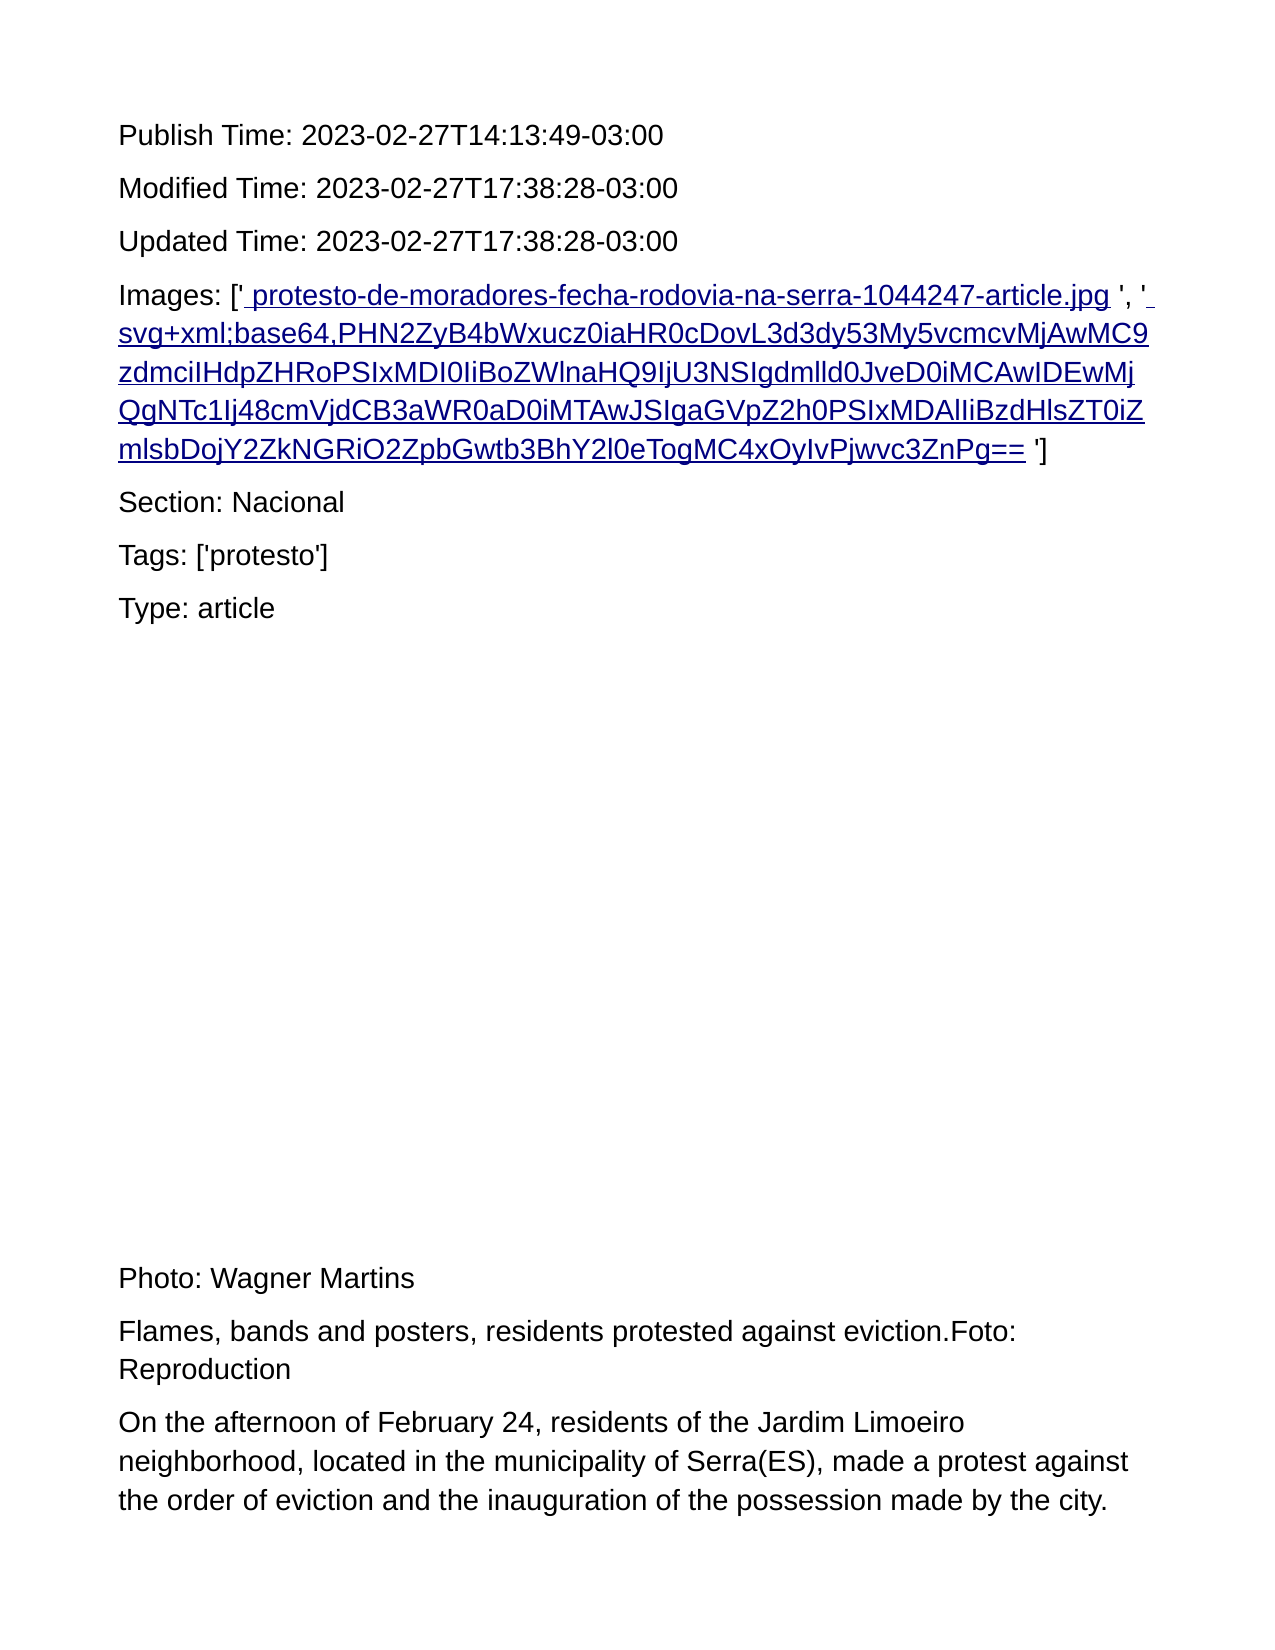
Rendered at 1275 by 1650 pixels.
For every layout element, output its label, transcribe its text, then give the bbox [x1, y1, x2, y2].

text Flames, bands and posters, residents protested against eviction.Foto: Reproduction [118, 1314, 1157, 1386]
text Updated Time: 2023-02-27T17:38:28-03:00 [118, 224, 1157, 258]
text Photo: Wagner Martins [118, 644, 1157, 1294]
text Type: article [118, 591, 1157, 624]
text Section: Nacional [118, 485, 1157, 518]
text Images: [' protesto-de-moradores-fecha-rodovia-na-serra-1044247-article.jpg ', ' svg+xml;base64,PHN2ZyB4bWxucz0iaHR0cDovL3d3dy53My5vcmcvMjAwMC9zdmciIHdpZHRoPSIxMDI0IiBoZWlnaHQ9IjU3NSIgdmlld0JveD0iMCAwIDEwMjQgNTc1Ij48cmVjdCB3aWR0aD0iMTAwJSIgaGVpZ2h0PSIxMDAlIiBzdHlsZT0iZmlsbDojY2ZkNGRiO2ZpbGwtb3BhY2l0eTogMC4xOyIvPjwvc3ZnPg== '] [118, 277, 1157, 465]
text On the afternoon of February 24, residents of the Jardim Limoeiro neighborhood, located in the municipality of Serra(ES), made a protest against the order of eviction and the inauguration of the possession made by the city. [118, 1405, 1157, 1516]
text Modified Time: 2023-02-27T17:38:28-03:00 [118, 171, 1157, 205]
text Publish Time: 2023-02-27T14:13:49-03:00 [118, 118, 1157, 152]
text Tags: ['protesto'] [118, 538, 1157, 571]
